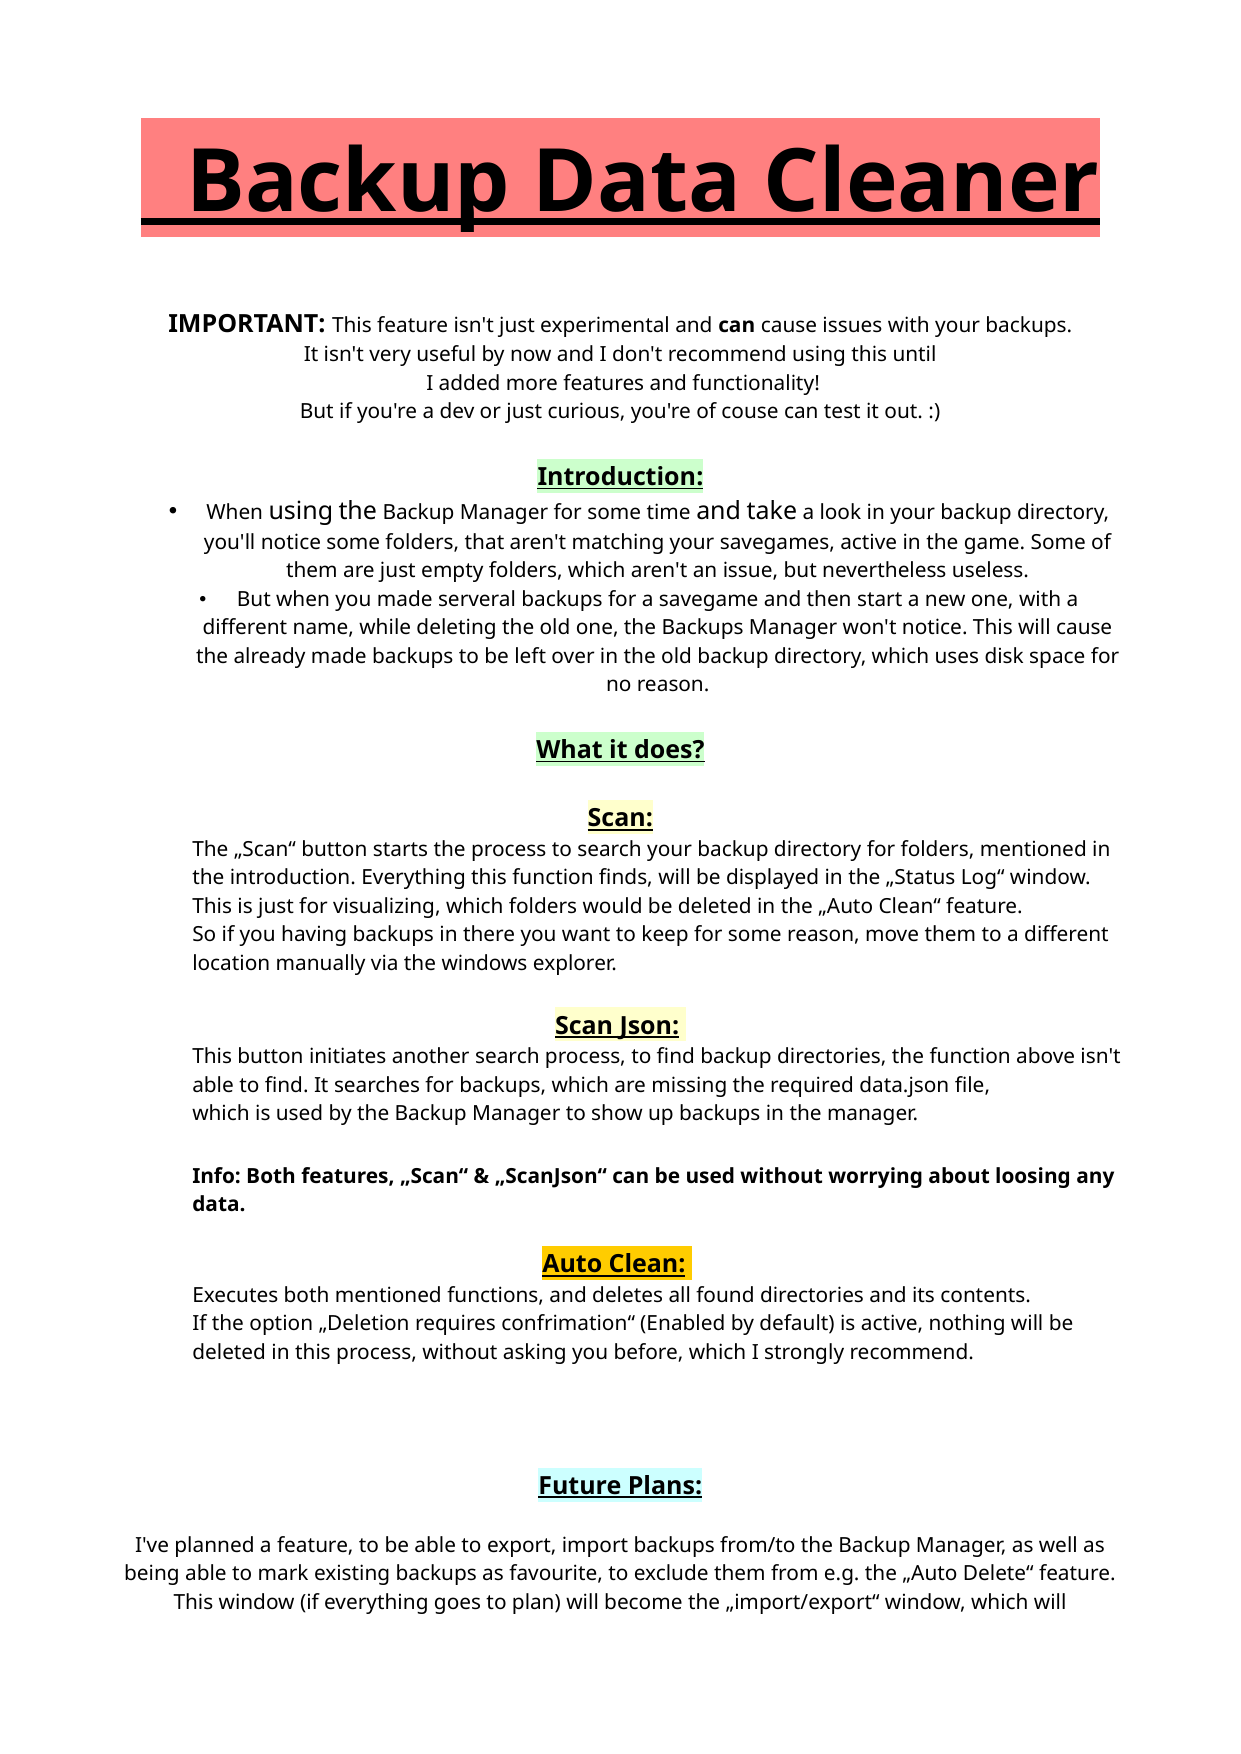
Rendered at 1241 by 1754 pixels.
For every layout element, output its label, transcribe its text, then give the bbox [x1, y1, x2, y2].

text Auto Clean: [118, 1246, 1122, 1280]
text But if you're a dev or just curious, you're of couse can test it out. :) [118, 396, 1122, 425]
text So if you having backups in there you want to keep for some reason, move them to a different location manually via the windows explorer. [192, 919, 1122, 976]
text which is used by the Backup Manager to show up backups in the manager. [192, 1098, 1122, 1127]
text If the option „Deletion requires confrimation“ (Enabled by default) is active, nothing will be deleted in this process, without asking you before, which I strongly recommend. [192, 1308, 1122, 1365]
text It isn't very useful by now and I don't recommend using this until [118, 339, 1122, 368]
text Future Plans: [118, 1468, 1122, 1502]
text Scan Json: [118, 1007, 1122, 1041]
text The „Scan“ button starts the process to search your backup directory for folders, mentioned in the introduction. Everything this function finds, will be displayed in the „Status Log“ window. [192, 834, 1122, 891]
text This button initiates another search process, to find backup directories, the function above isn't able to find. It searches for backups, which are missing the required data.json file, [192, 1041, 1122, 1098]
text This is just for visualizing, which folders would be deleted in the „Auto Clean“ feature. [192, 891, 1122, 919]
text IMPORTANT: This feature isn't just experimental and can cause issues with your backups. [118, 305, 1122, 339]
text I've planned a feature, to be able to export, import backups from/to the Backup Manager, as well as being able to mark existing backups as favourite, to exclude them from e.g. the „Auto Delete“ feature. This window (if everything goes to plan) will become the „import/export“ window, which will [118, 1530, 1122, 1615]
list But when you made serveral backups for a savegame and then start a new one, with a different name, while deleting the old one, the Backups Manager won't notice. This will cause the already made backups to be left over in the old backup directory, which uses disk space for no reason. [156, 584, 1122, 698]
text What it does? [118, 732, 1122, 766]
text Backup Data Cleaner [118, 118, 1122, 237]
text Scan: [118, 800, 1122, 834]
text Info: Both features, „Scan“ & „ScanJson“ can be used without worrying about loosing any data. [192, 1161, 1122, 1218]
text Introduction: [118, 459, 1122, 493]
text I added more features and functionality! [118, 368, 1122, 396]
list When using the Backup Manager for some time and take a look in your backup directory, you'll notice some folders, that aren't matching your savegames, active in the game. Some of them are just empty folders, which aren't an issue, but nevertheless useless. [156, 493, 1122, 584]
text Executes both mentioned functions, and deletes all found directories and its contents. [192, 1280, 1122, 1308]
